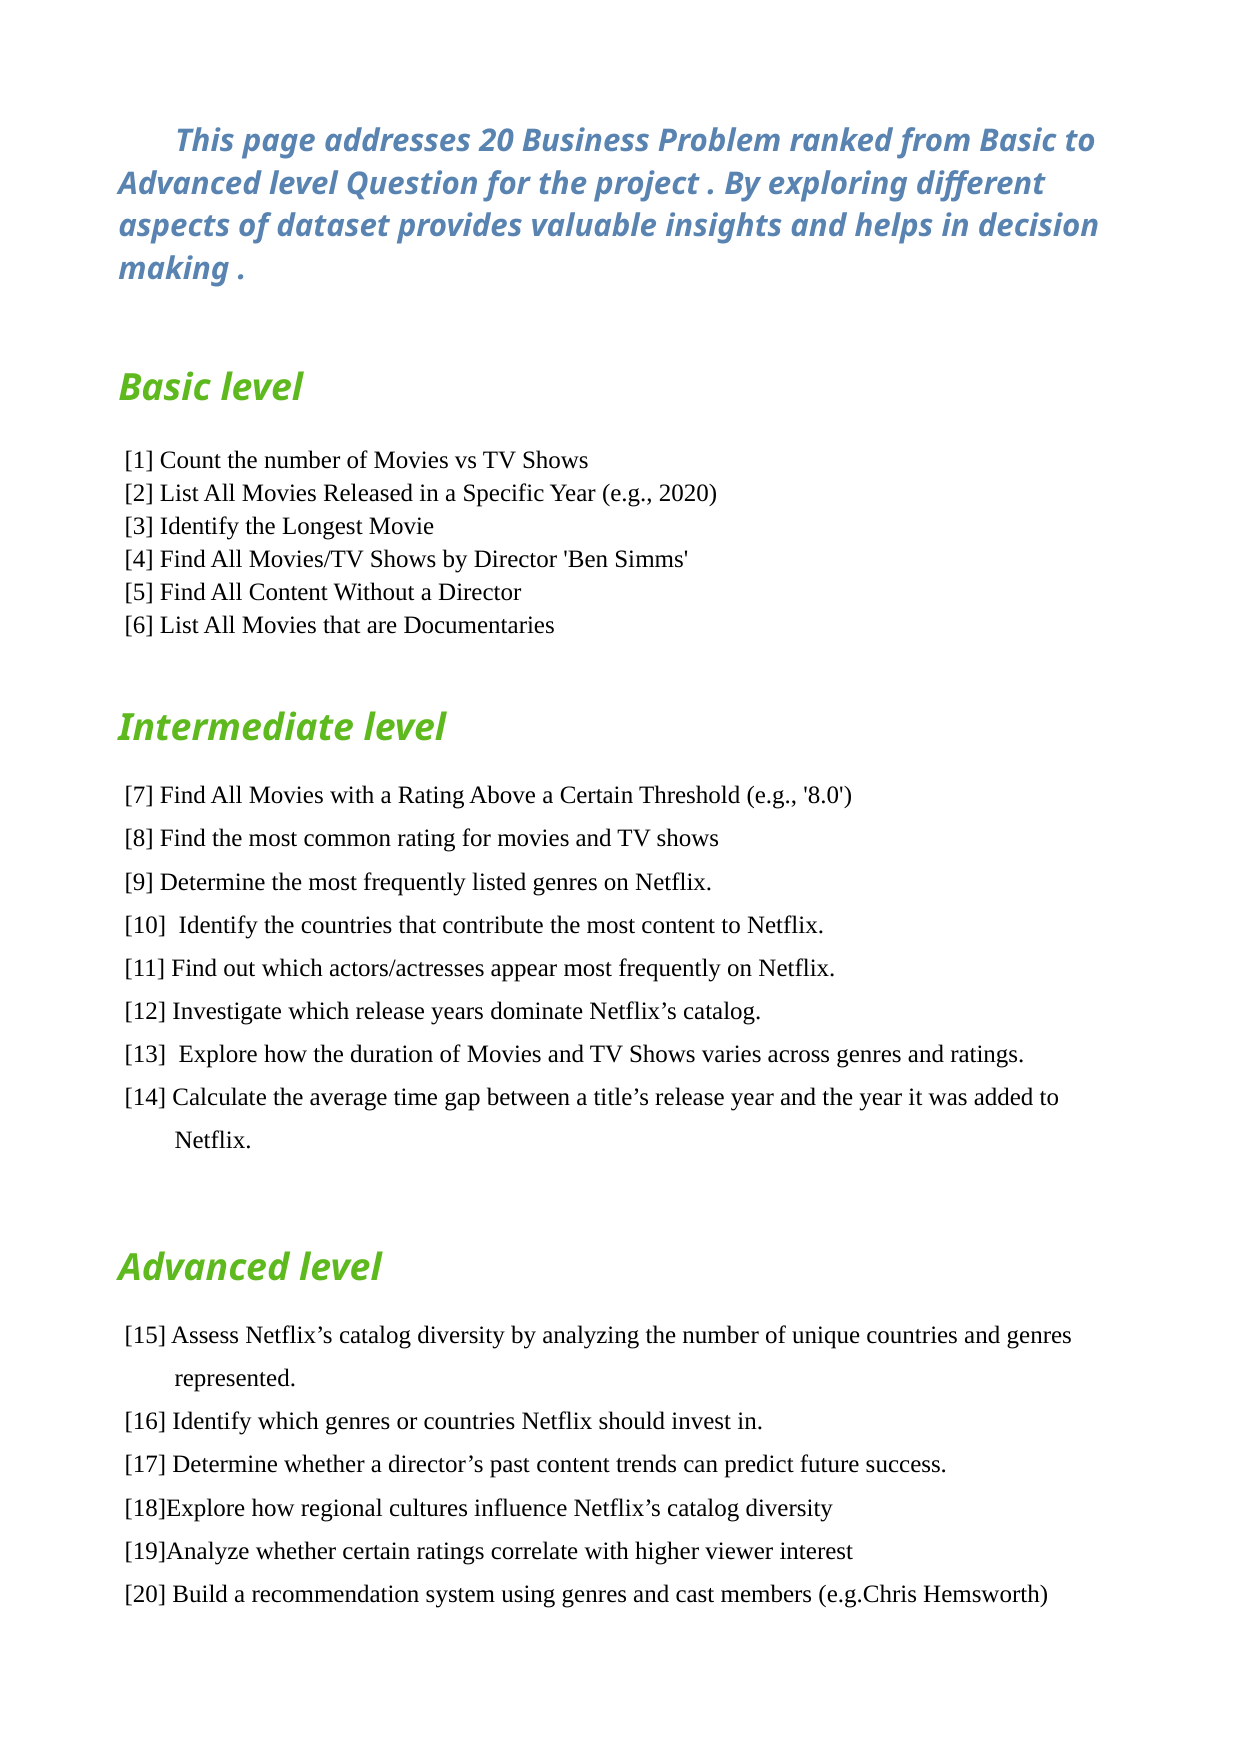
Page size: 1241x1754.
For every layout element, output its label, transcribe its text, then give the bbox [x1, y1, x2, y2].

text [7] Find All Movies with a Rating Above a Certain Threshold (e.g., '8.0') [118, 780, 1122, 809]
text [10] Identify the countries that contribute the most content to Netflix. [118, 910, 1122, 938]
text [1] Count the number of Movies vs TV Shows [118, 445, 1122, 474]
text [4] Find All Movies/TV Shows by Director 'Ben Simms' [118, 544, 1122, 573]
text [20] Build a recommendation system using genres and cast members (e.g.Chris Hemsworth) [118, 1579, 1122, 1608]
text [11] Find out which actors/actresses appear most frequently on Netflix. [118, 953, 1122, 982]
text Basic level [118, 360, 1122, 411]
text Advanced level [118, 1240, 1122, 1291]
text [12] Investigate which release years dominate Netflix’s catalog. [118, 996, 1122, 1025]
text represented. [118, 1363, 1122, 1392]
text [14] Calculate the average time gap between a title’s release year and the year it was added to [118, 1082, 1122, 1111]
text [16] Identify which genres or countries Netflix should invest in. [118, 1406, 1122, 1435]
text [2] List All Movies Released in a Specific Year (e.g., 2020) [118, 478, 1122, 507]
text [6] List All Movies that are Documentaries [118, 610, 1122, 639]
text This page addresses 20 Business Problem ranked from Basic to Advanced level Question for the project . By exploring different aspects of dataset provides valuable insights and helps in decision making . [118, 118, 1122, 288]
text [3] Identify the Longest Movie [118, 511, 1122, 540]
text [13] Explore how the duration of Movies and TV Shows varies across genres and ratings. [118, 1039, 1122, 1068]
text [9] Determine the most frequently listed genres on Netflix. [118, 867, 1122, 895]
text [18]Explore how regional cultures influence Netflix’s catalog diversity [118, 1493, 1122, 1521]
text [5] Find All Content Without a Director [118, 577, 1122, 606]
text [15] Assess Netflix’s catalog diversity by analyzing the number of unique countries and genres [118, 1320, 1122, 1349]
text Intermediate level [118, 701, 1122, 752]
text [8] Find the most common rating for movies and TV shows [118, 823, 1122, 852]
text [19]Analyze whether certain ratings correlate with higher viewer interest [118, 1536, 1122, 1564]
text Netflix. [118, 1125, 1122, 1154]
text [17] Determine whether a director’s past content trends can predict future success. [118, 1449, 1122, 1478]
